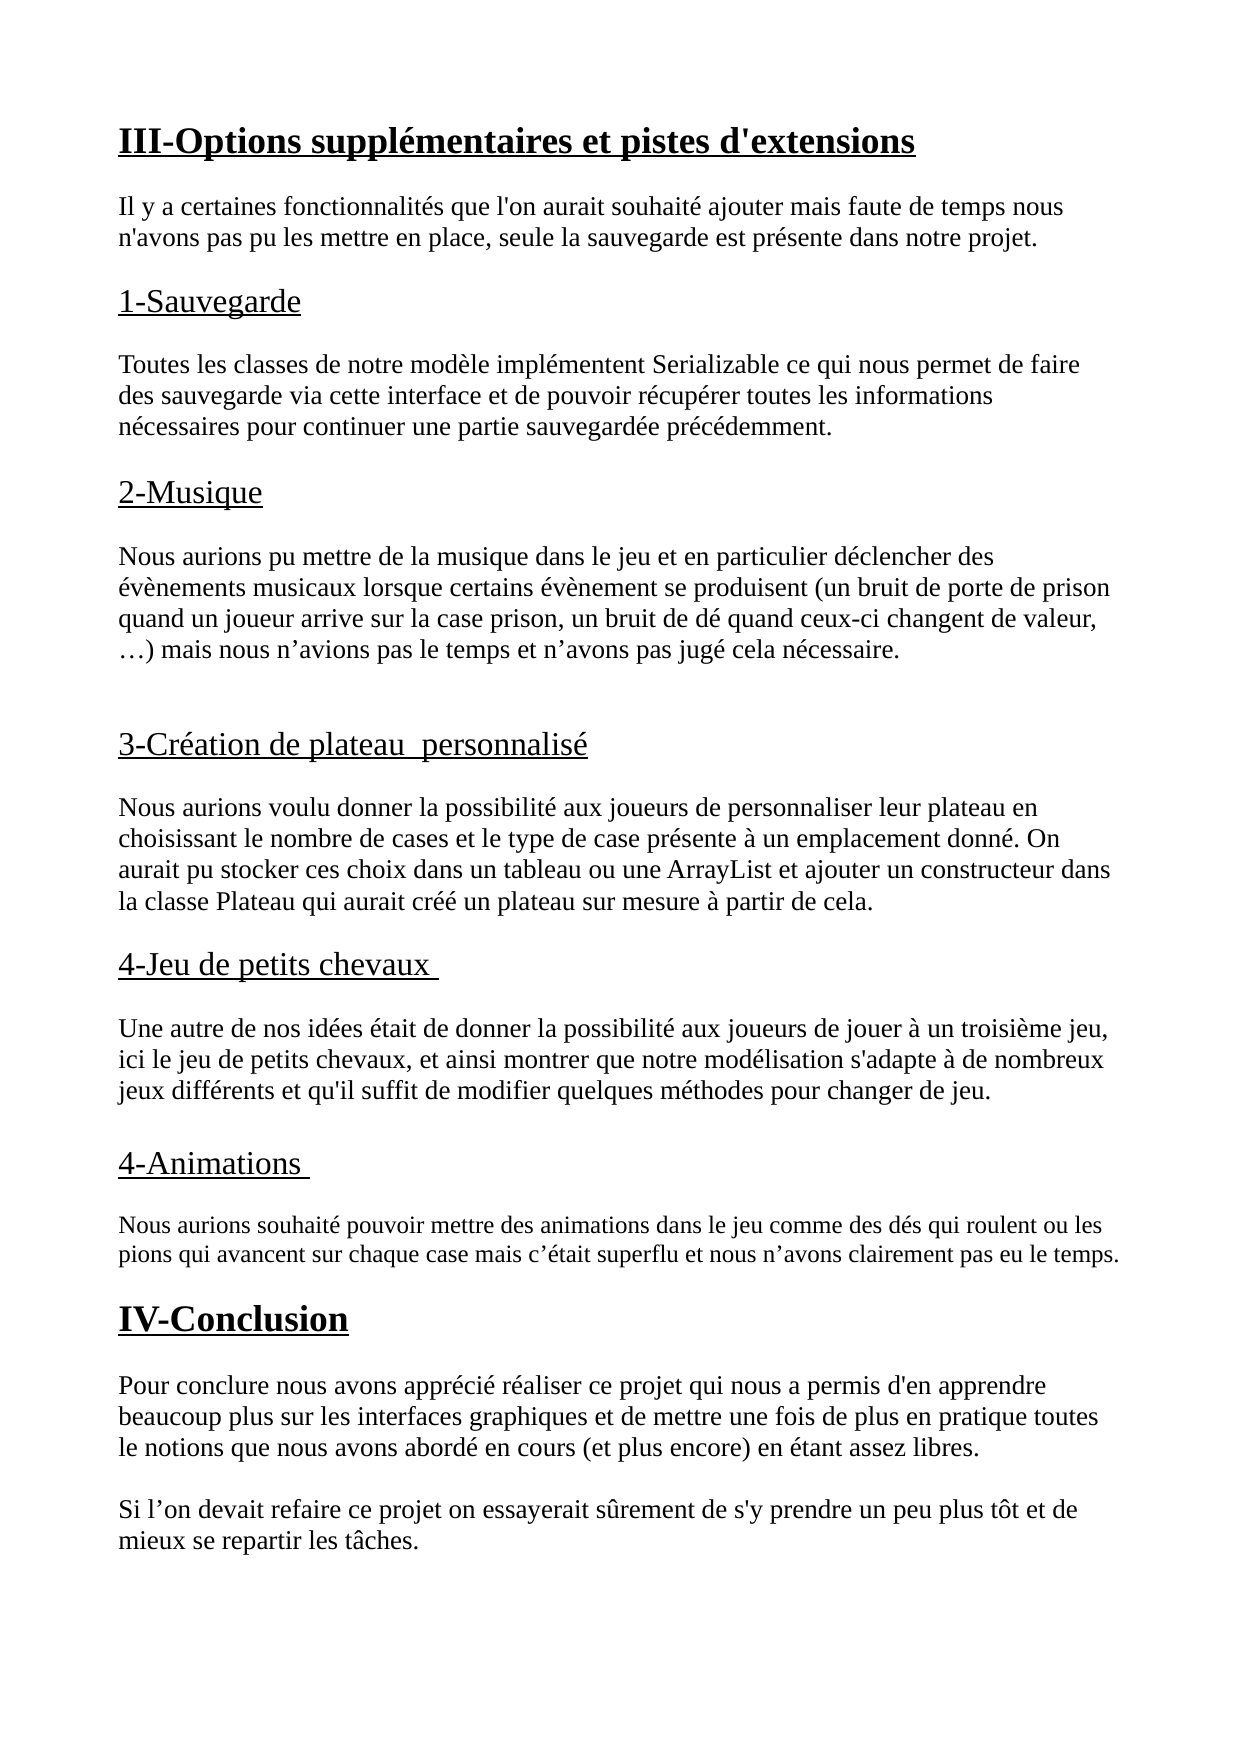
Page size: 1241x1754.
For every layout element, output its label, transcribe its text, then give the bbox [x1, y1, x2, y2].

text 2-Musique [118, 473, 1122, 511]
text Pour conclure nous avons apprécié réaliser ce projet qui nous a permis d'en apprendre beaucoup plus sur les interfaces graphiques et de mettre une fois de plus en pratique toutes le notions que nous avons abordé en cours (et plus encore) en étant assez libres. [118, 1369, 1122, 1462]
text 3-Création de plateau personnalisé [118, 724, 1122, 763]
text Une autre de nos idées était de donner la possibilité aux joueurs de jouer à un troisième jeu, ici le jeu de petits chevaux, et ainsi montrer que notre modélisation s'adapte à de nombreux jeux différents et qu'il suffit de modifier quelques méthodes pour changer de jeu. [118, 1012, 1122, 1105]
text IV-Conclusion [118, 1297, 1122, 1340]
text III-Options supplémentaires et pistes d'extensions [118, 118, 1122, 161]
text 4-Jeu de petits chevaux [118, 945, 1122, 983]
text Nous aurions souhaité pouvoir mettre des animations dans le jeu comme des dés qui roulent ou les pions qui avancent sur chaque case mais c’était superflu et nous n’avons clairement pas eu le temps. [118, 1211, 1122, 1268]
text 1-Sauvegarde [118, 281, 1122, 319]
text Il y a certaines fonctionnalités que l'on aurait souhaité ajouter mais faute de temps nous n'avons pas pu les mettre en place, seule la sauvegarde est présente dans notre projet. [118, 190, 1122, 252]
text Nous aurions voulu donner la possibilité aux joueurs de personnaliser leur plateau en choisissant le nombre de cases et le type de case présente à un emplacement donné. On aurait pu stocker ces choix dans un tableau ou une ArrayList et ajouter un constructeur dans la classe Plateau qui aurait créé un plateau sur mesure à partir de cela. [118, 791, 1122, 916]
text Nous aurions pu mettre de la musique dans le jeu et en particulier déclencher des évènements musicaux lorsque certains évènement se produisent (un bruit de porte de prison quand un joueur arrive sur la case prison, un bruit de dé quand ceux-ci changent de valeur,…) mais nous n’avions pas le temps et n’avons pas jugé cela nécessaire. [118, 540, 1122, 664]
text Si l’on devait refaire ce projet on essayerait sûrement de s'y prendre un peu plus tôt et de mieux se repartir les tâches. [118, 1493, 1122, 1556]
text 4-Animations [118, 1143, 1122, 1182]
text Toutes les classes de notre modèle implémentent Serializable ce qui nous permet de faire des sauvegarde via cette interface et de pouvoir récupérer toutes les informations nécessaires pour continuer une partie sauvegardée précédemment. [118, 348, 1122, 442]
